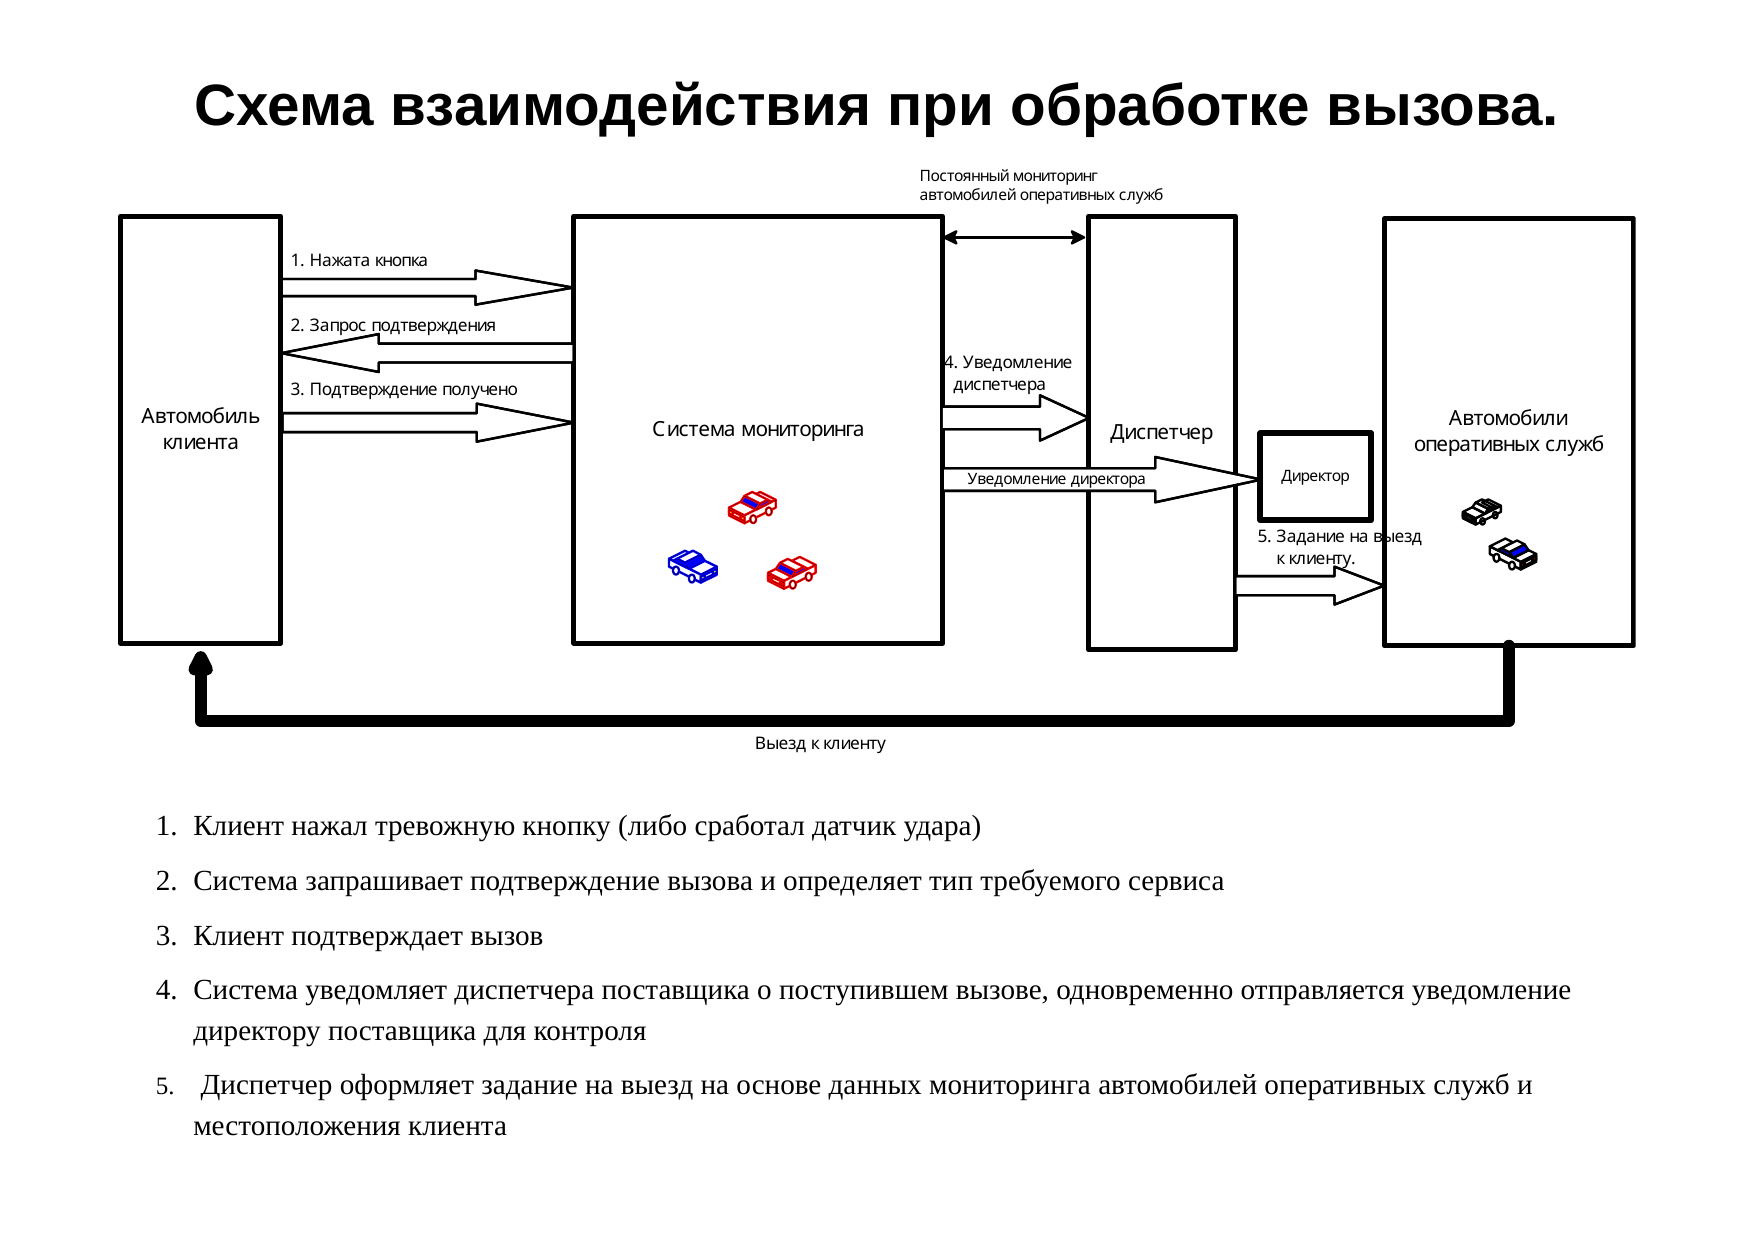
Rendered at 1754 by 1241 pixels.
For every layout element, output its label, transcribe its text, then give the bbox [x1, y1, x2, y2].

list Клиент подтверждает вызов [156, 918, 1636, 951]
list Клиент нажал тревожную кнопку (либо сработал датчик удара) [156, 808, 1636, 842]
title Схема взаимодействия при обработке вызова. [118, 70, 1636, 137]
list Система запрашивает подтверждение вызова и определяет тип требуемого сервиса [156, 863, 1636, 896]
list Система уведомляет диспетчера поставщика о поступившем вызове, одновременно отправляется уведомление директору поставщика для контроля [156, 972, 1636, 1046]
list Диспетчер оформляет задание на выезд на основе данных мониторинга автомобилей оперативных служб и местоположения клиента [156, 1067, 1636, 1141]
